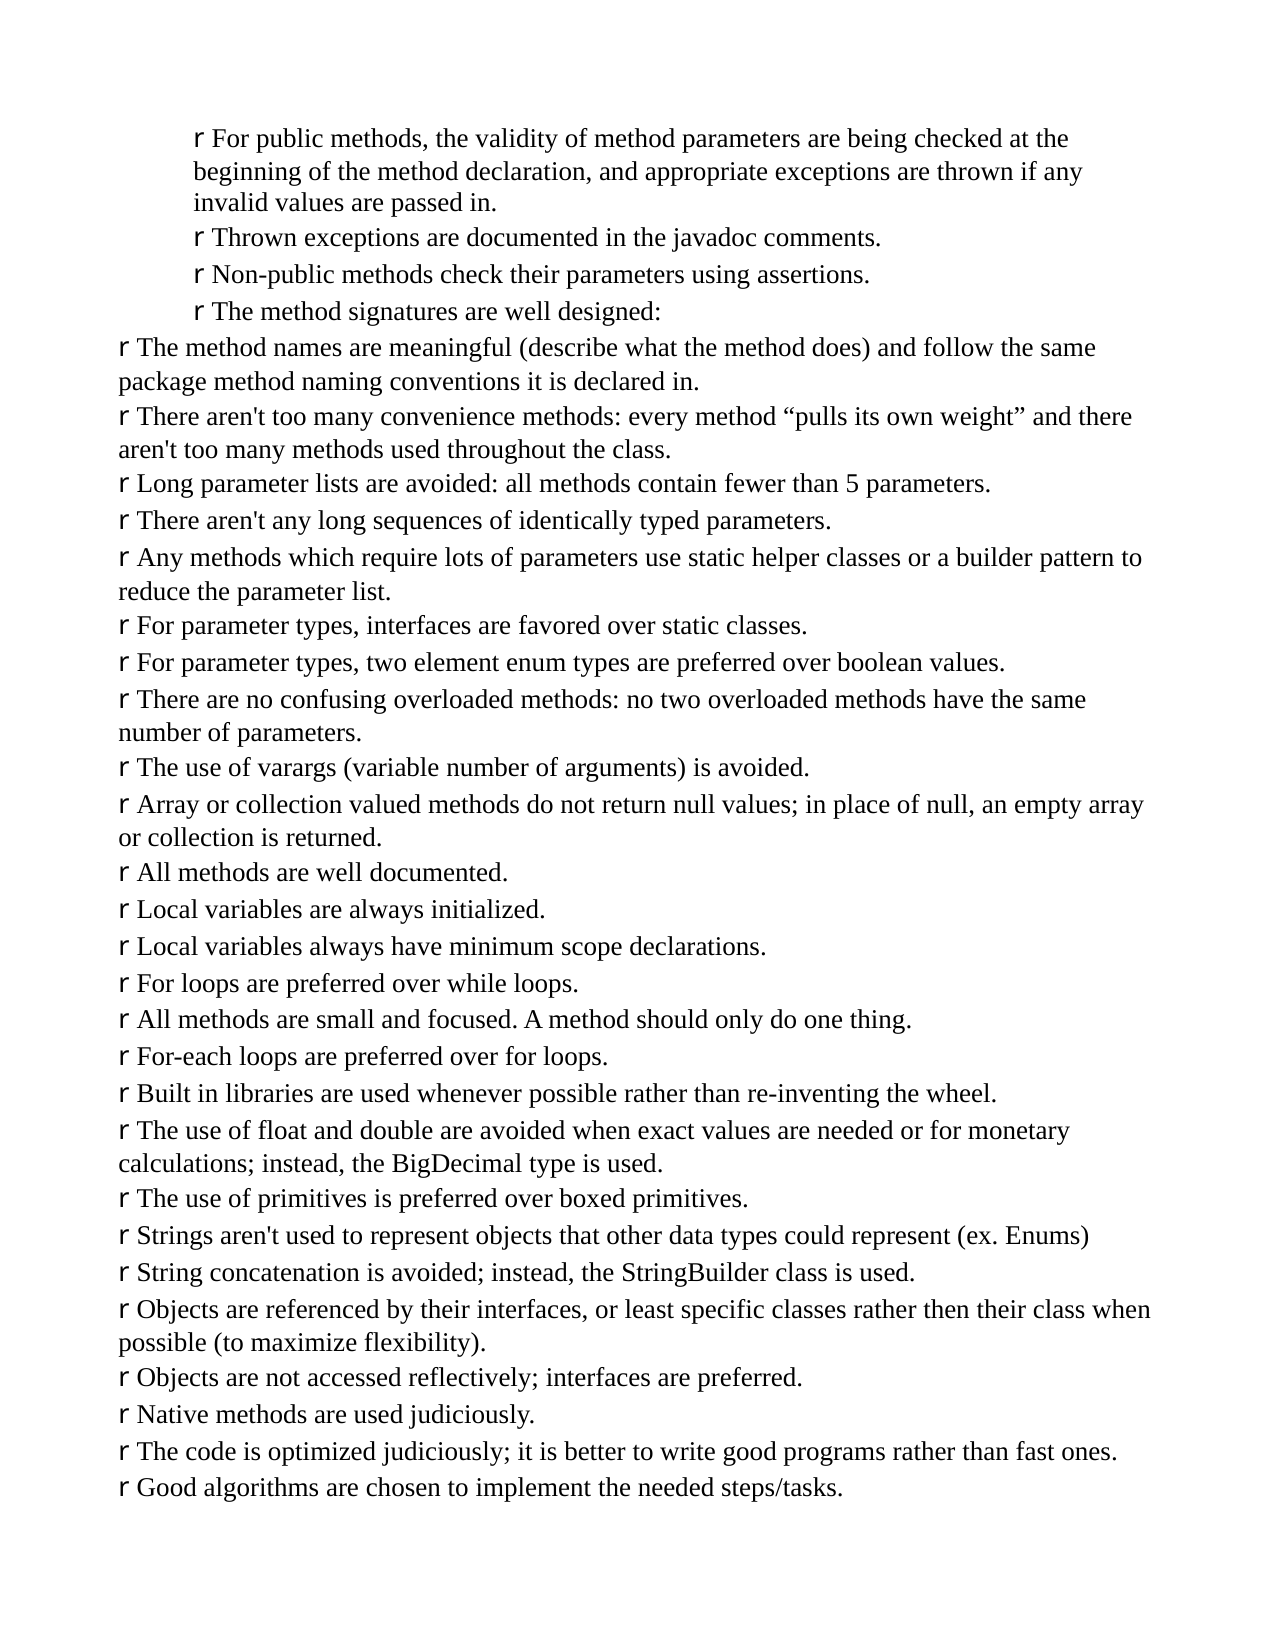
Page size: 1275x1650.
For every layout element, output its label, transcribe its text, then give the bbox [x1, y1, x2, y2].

text r For loops are preferred over while loops. [118, 963, 1157, 1000]
text r The use of varargs (variable number of arguments) is avoided. [118, 747, 1157, 784]
text r Thrown exceptions are documented in the javadoc comments. [118, 217, 1157, 254]
text r For public methods, the validity of method parameters are being checked at the beginning of the method declaration, and appropriate exceptions are thrown if any invalid values are passed in. [118, 118, 1157, 217]
text r Objects are referenced by their interfaces, or least specific classes rather then their class when possible (to maximize flexibility). [118, 1289, 1157, 1357]
text r The code is optimized judiciously; it is better to write good programs rather than fast ones. [118, 1431, 1157, 1468]
text r For parameter types, two element enum types are preferred over boolean values. [118, 643, 1157, 679]
text r The use of float and double are avoided when exact values are needed or for monetary calculations; instead, the BigDecimal type is used. [118, 1111, 1157, 1178]
text r There aren't too many convenience methods: every method “pulls its own weight” and there aren't too many methods used throughout the class. [118, 396, 1157, 464]
text r Local variables are always initialized. [118, 889, 1157, 926]
text r Non-public methods check their parameters using assertions. [118, 254, 1157, 291]
text r String concatenation is avoided; instead, the StringBuilder class is used. [118, 1252, 1157, 1289]
text r Long parameter lists are avoided: all methods contain fewer than 5 parameters. [118, 464, 1157, 501]
text r The method signatures are well designed: [118, 291, 1157, 328]
text r Strings aren't used to represent objects that other data types could represent (ex. Enums) [118, 1215, 1157, 1252]
text r For-each loops are preferred over for loops. [118, 1037, 1157, 1074]
text r Good algorithms are chosen to implement the needed steps/tasks. [118, 1468, 1157, 1505]
text r The use of primitives is preferred over boxed primitives. [118, 1178, 1157, 1215]
text r For parameter types, interfaces are favored over static classes. [118, 606, 1157, 643]
text r Built in libraries are used whenever possible rather than re-inventing the wheel. [118, 1074, 1157, 1111]
text r The method names are meaningful (describe what the method does) and follow the same package method naming conventions it is declared in. [118, 328, 1157, 396]
text r All methods are small and focused. A method should only do one thing. [118, 1000, 1157, 1037]
text r All methods are well documented. [118, 852, 1157, 889]
text r Native methods are used judiciously. [118, 1394, 1157, 1431]
text r Any methods which require lots of parameters use static helper classes or a builder pattern to reduce the parameter list. [118, 538, 1157, 606]
text r Array or collection valued methods do not return null values; in place of null, an empty array or collection is returned. [118, 784, 1157, 852]
text r There aren't any long sequences of identically typed parameters. [118, 501, 1157, 538]
text r There are no confusing overloaded methods: no two overloaded methods have the same number of parameters. [118, 679, 1157, 747]
text r Local variables always have minimum scope declarations. [118, 926, 1157, 963]
text r Objects are not accessed reflectively; interfaces are preferred. [118, 1357, 1157, 1394]
